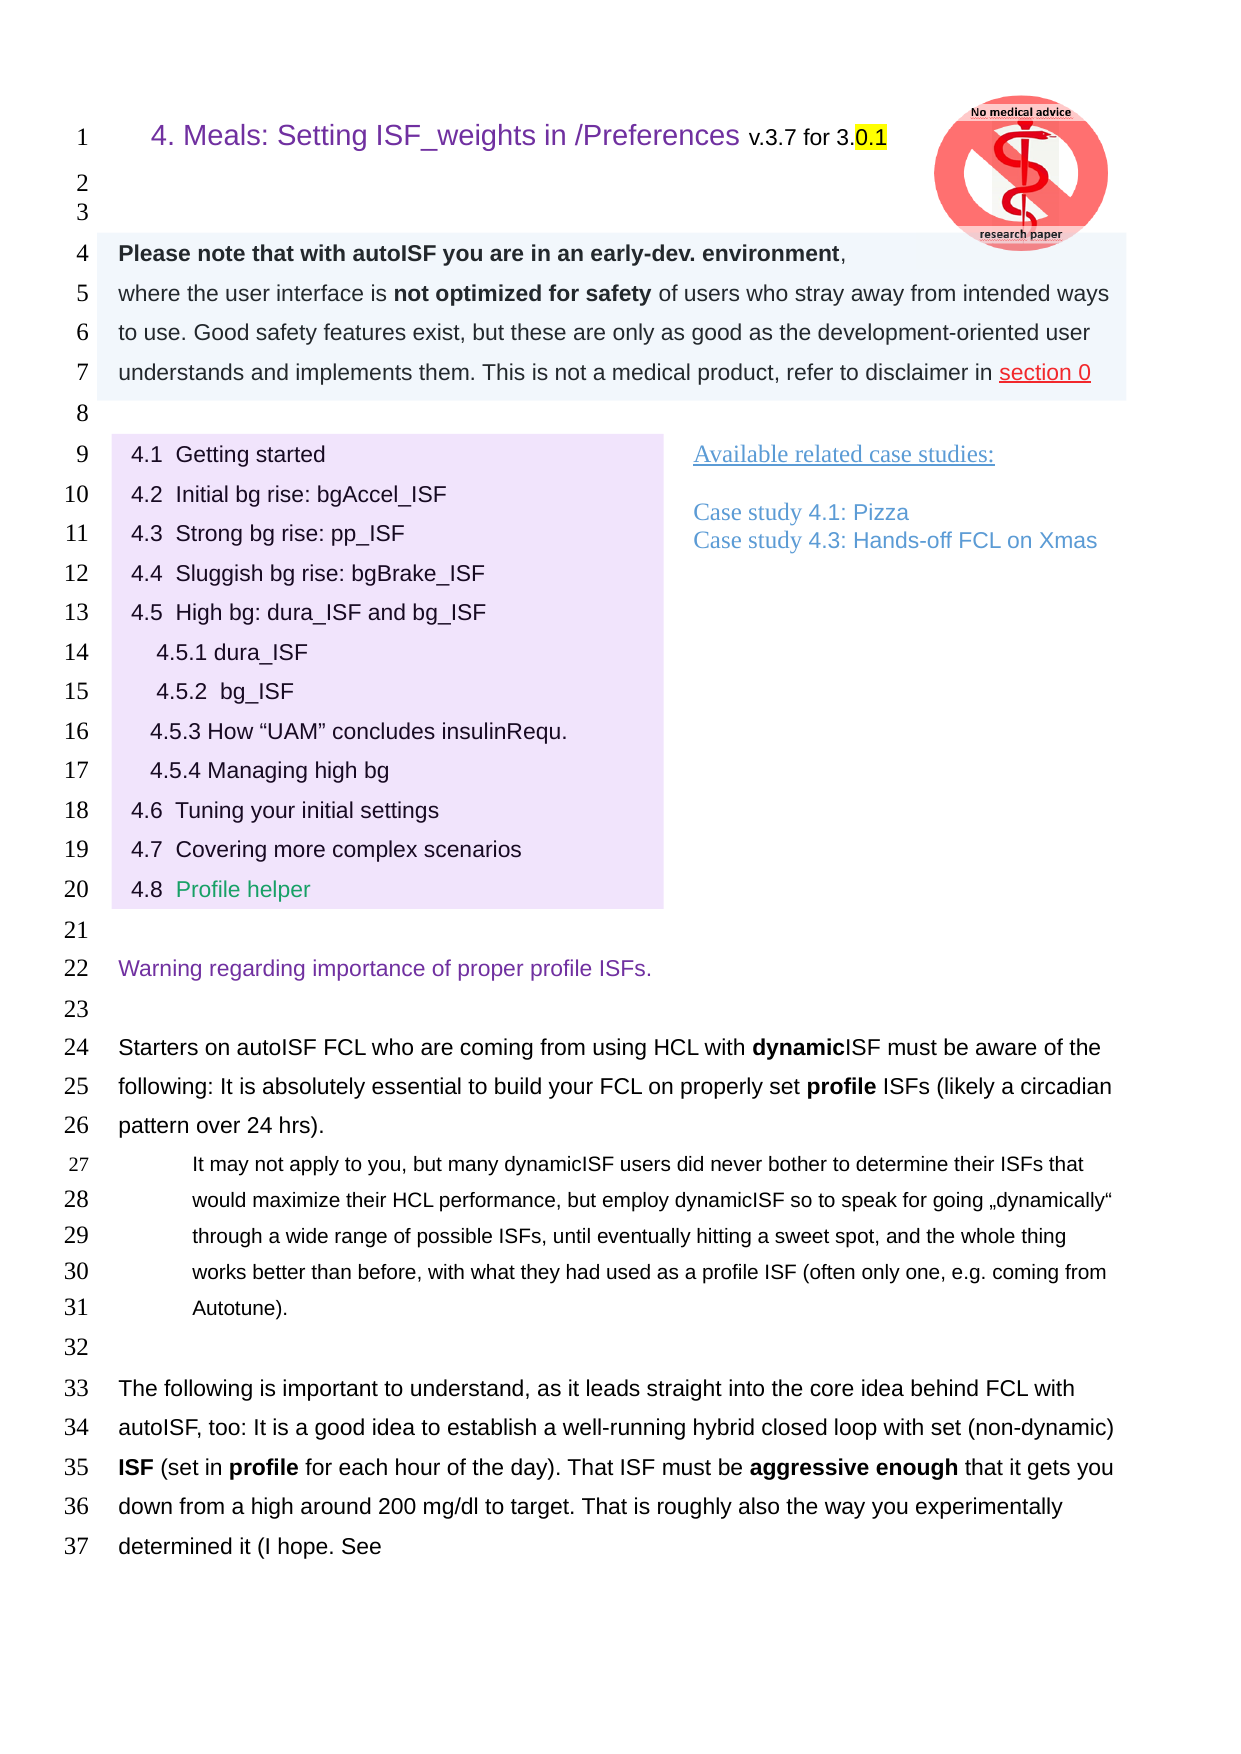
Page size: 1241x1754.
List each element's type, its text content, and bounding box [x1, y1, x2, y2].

text 4.5 High bg: dura_ISF and bg_ISF [664, 599, 1122, 626]
text 4.8 Profile helper [664, 876, 1122, 902]
text Available related case studies: [693, 439, 1141, 468]
text 4.5.1 dura_ISF [664, 639, 1122, 665]
text Case study 4.3: Hands-off FCL on Xmas [693, 526, 1141, 554]
text 4.6 Tuning your initial settings [664, 797, 1122, 823]
list 4. Meals: Setting ISF_weights in /Preferences v.3.7 for 3.0.1 [118, 83, 1153, 269]
text The following is important to understand, as it leads straight into the core idea behind FCL with autoISF, too: It is a good idea to establish a well-running hybrid closed loop with set (non-dynamic) ISF (set in profile for each hour of the day). That ISF must be aggressive enough that it gets you down from a high around 200 mg/dl to target. That is roughly also the way you experimentally determined it (I hope. See [118, 1375, 1122, 1559]
text Case study 4.1: Pizza [693, 497, 1141, 526]
text V.2.0 [118, 168, 916, 197]
text 4.5.2 bg_ISF [664, 678, 1122, 704]
text 4.5.3 How “UAM” concludes insulinRequ. [664, 718, 1122, 744]
text Starters on autoISF FCL who are coming from using HCL with dynamicISF must be aware of the following: It is absolutely essential to build your FCL on properly set profile ISFs (likely a circadian pattern over 24 hrs). [118, 1033, 1122, 1139]
text Warning regarding importance of proper profile ISFs. [118, 954, 1122, 981]
text 4.7 Covering more complex scenarios [664, 836, 1122, 862]
text 4.5.4 Managing high bg [664, 757, 1122, 783]
text It may not apply to you, but many dynamicISF users did never bother to determine their ISFs that would maximize their HCL performance, but employ dynamicISF so to speak for going „dynamically“ through a wide range of possible ISFs, until eventually hitting a sweet spot, and the whole thing works better than before, with what they had used as a profile ISF (often only one, e.g. coming from Autotune). [192, 1152, 1122, 1319]
